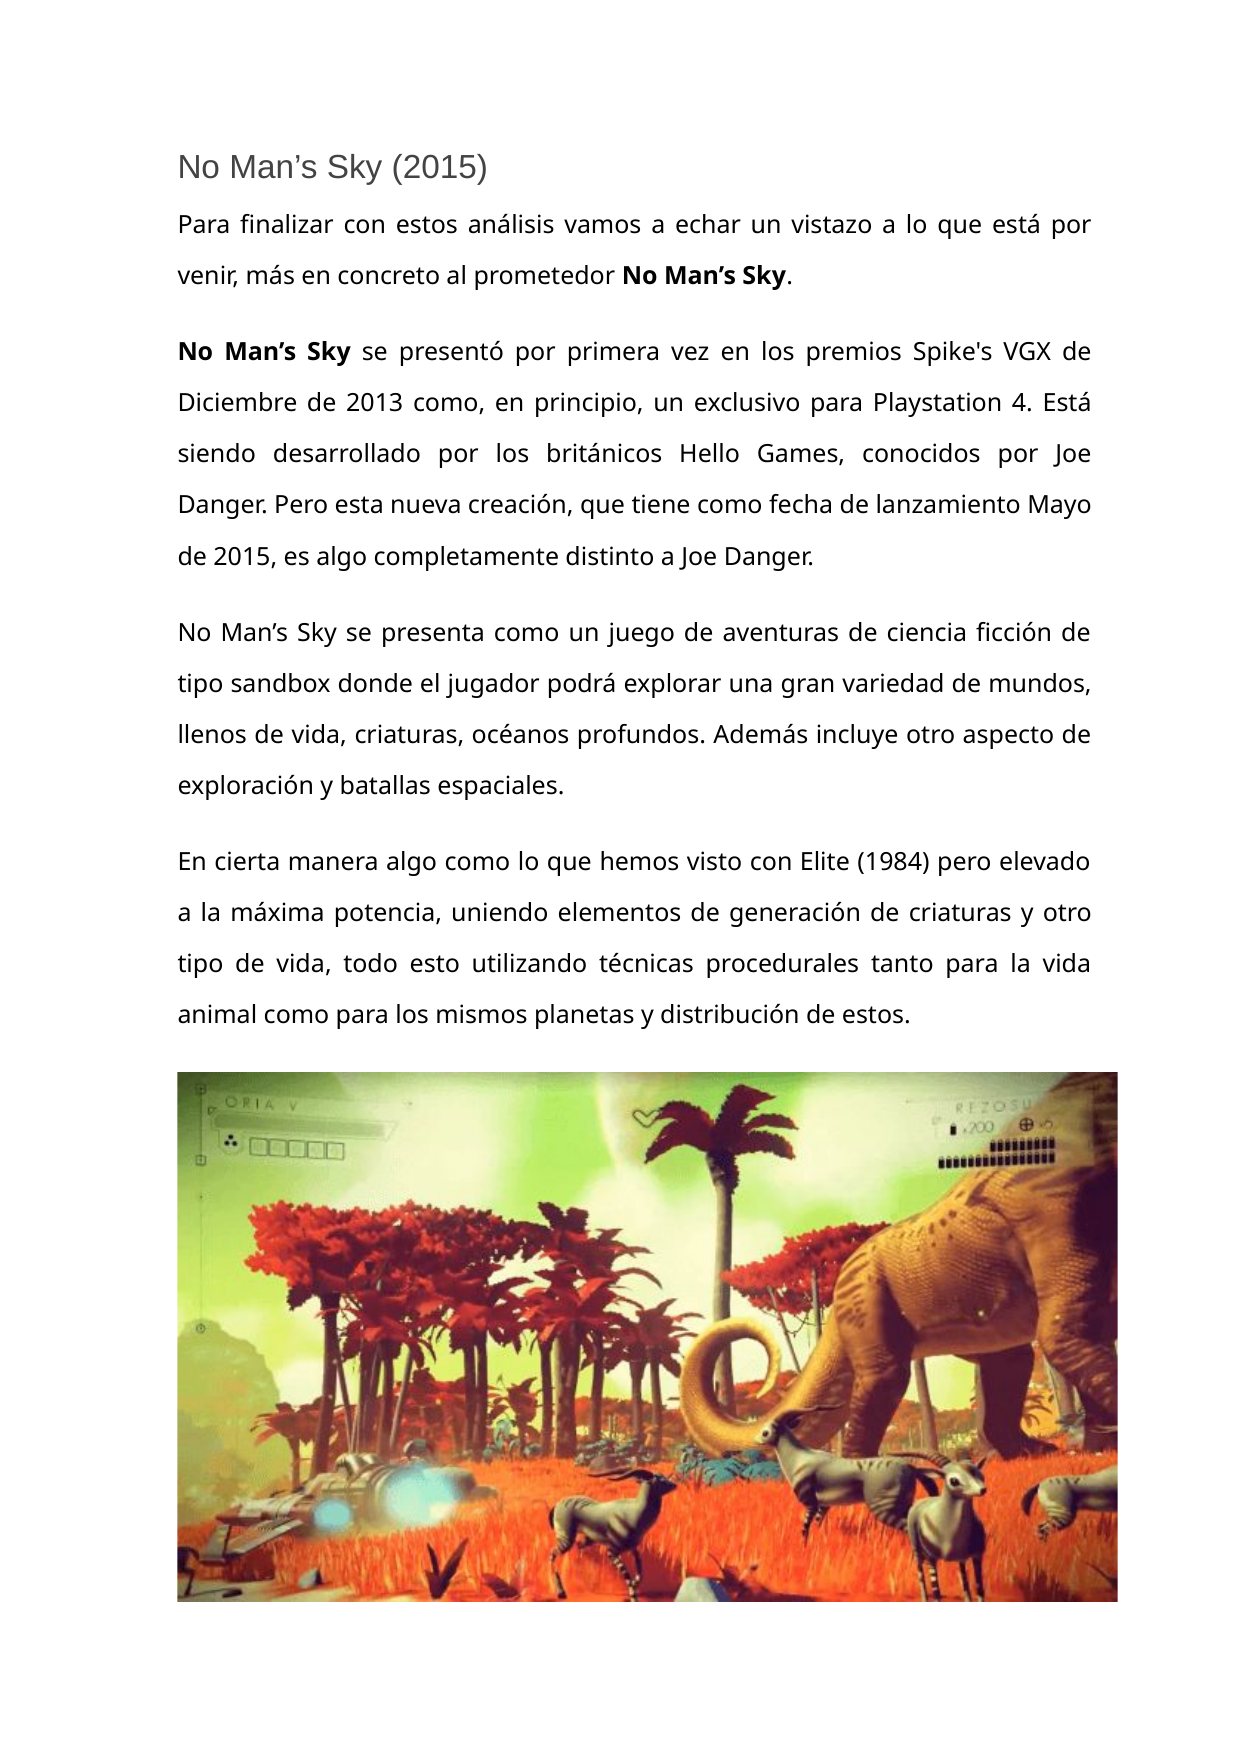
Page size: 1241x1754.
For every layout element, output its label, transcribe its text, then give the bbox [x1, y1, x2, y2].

text En cierta manera algo como lo que hemos visto con Elite (1984) pero elevado a la máxima potencia, uniendo elementos de generación de criaturas y otro tipo de vida, todo esto utilizando técnicas procedurales tanto para la vida animal como para los mismos planetas y distribución de estos. [177, 843, 1093, 1031]
subtitle No Man’s Sky (2015) [177, 148, 1093, 186]
text No Man’s Sky se presentó por primera vez en los premios Spike's VGX de Diciembre de 2013 como, en principio, un exclusivo para Playstation 4. Está siendo desarrollado por los británicos Hello Games, conocidos por Joe Danger. Pero esta nueva creación, que tiene como fecha de lanzamiento Mayo de 2015, es algo completamente distinto a Joe Danger. [177, 334, 1093, 572]
picture [177, 1072, 1118, 1602]
text Para finalizar con estos análisis vamos a echar un vistazo a lo que está por venir, más en concreto al prometedor No Man’s Sky. [177, 207, 1093, 292]
text No Man’s Sky se presenta como un juego de aventuras de ciencia ficción de tipo sandbox donde el jugador podrá explorar una gran variedad de mundos, llenos de vida, criaturas, océanos profundos. Además incluye otro aspecto de exploración y batallas espaciales. [177, 614, 1093, 801]
